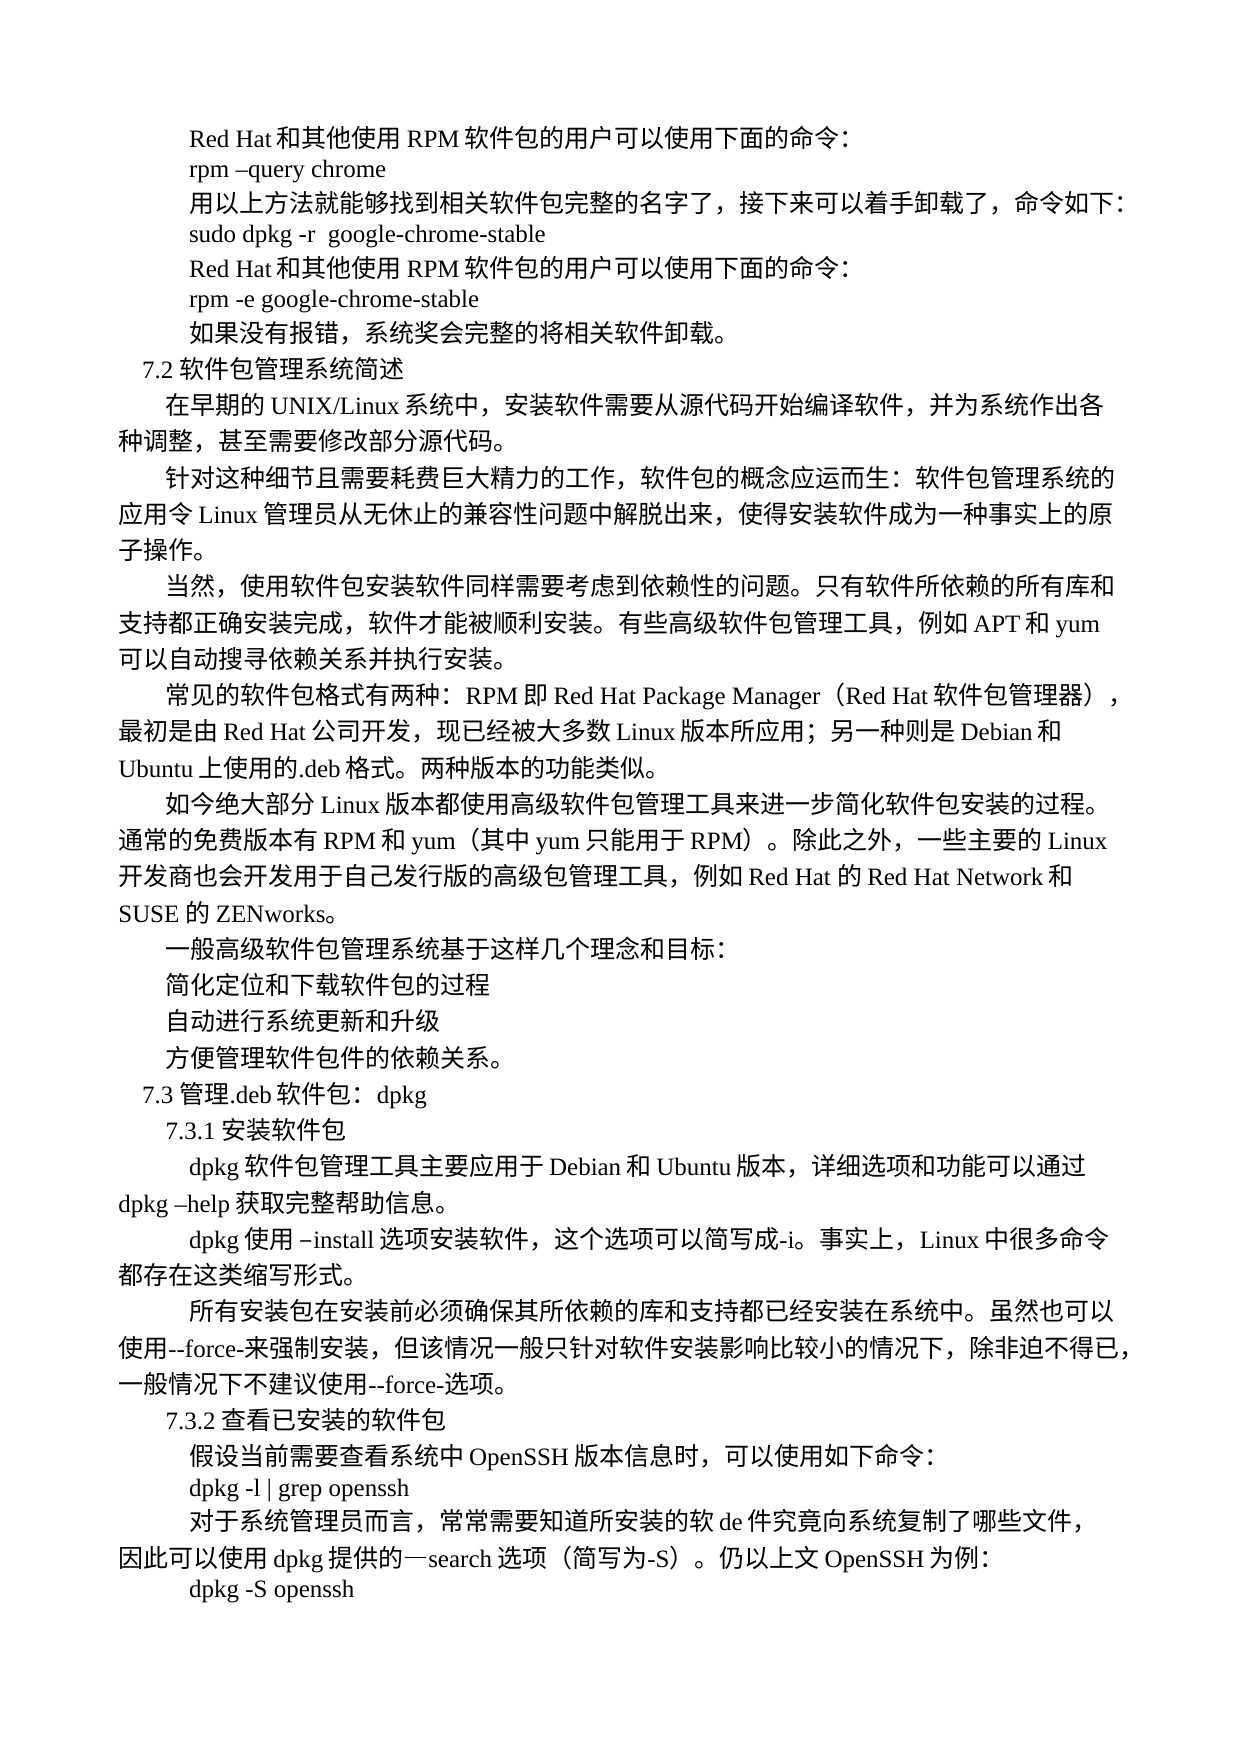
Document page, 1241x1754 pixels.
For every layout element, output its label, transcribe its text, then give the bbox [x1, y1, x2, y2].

text 对于系统管理员而言，常常需要知道所安装的软de件究竟向系统复制了哪些文件，因此可以使用dpkg提供的—search选项（简写为-S）。仍以上文OpenSSH为例： [118, 1502, 1122, 1574]
text 方便管理软件包件的依赖关系。 [118, 1038, 1122, 1074]
text 用以上方法就能够找到相关软件包完整的名字了，接下来可以着手卸载了，命令如下： [118, 183, 1122, 219]
text 假设当前需要查看系统中OpenSSH版本信息时，可以使用如下命令： [118, 1437, 1122, 1473]
text dpkg -l | grep openssh [118, 1473, 1122, 1502]
text 如果没有报错，系统奖会完整的将相关软件卸载。 [118, 313, 1122, 349]
text sudo dpkg -r google-chrome-stable [118, 219, 1122, 248]
text 当然，使用软件包安装软件同样需要考虑到依赖性的问题。只有软件所依赖的所有库和支持都正确安装完成，软件才能被顺利安装。有些高级软件包管理工具，例如APT和yum可以自动搜寻依赖关系并执行安装。 [118, 567, 1122, 676]
text 7.3 管理.deb软件包：dpkg [118, 1074, 1122, 1111]
text dpkg软件包管理工具主要应用于Debian和Ubuntu版本，详细选项和功能可以通过dpkg –help获取完整帮助信息。 [118, 1147, 1122, 1219]
text 针对这种细节且需要耗费巨大精力的工作，软件包的概念应运而生：软件包管理系统的应用令Linux管理员从无休止的兼容性问题中解脱出来，使得安装软件成为一种事实上的原子操作。 [118, 458, 1122, 567]
text Red Hat和其他使用RPM软件包的用户可以使用下面的命令： [118, 118, 1122, 154]
text 一般高级软件包管理系统基于这样几个理念和目标： [118, 929, 1122, 966]
text 如今绝大部分Linux版本都使用高级软件包管理工具来进一步简化软件包安装的过程。通常的免费版本有RPM和yum（其中yum只能用于RPM）。除此之外，一些主要的Linux开发商也会开发用于自己发行版的高级包管理工具，例如Red Hat 的Red Hat Network和SUSE 的ZENworks。 [118, 784, 1122, 929]
text 7.3.1 安装软件包 [118, 1111, 1122, 1147]
text 自动进行系统更新和升级 [118, 1002, 1122, 1038]
text rpm –query chrome [118, 154, 1122, 183]
text rpm -e google-chrome-stable [118, 284, 1122, 313]
text Red Hat和其他使用RPM软件包的用户可以使用下面的命令： [118, 248, 1122, 284]
text dpkg -S openssh [118, 1574, 1122, 1603]
text 7.3.2 查看已安装的软件包 [118, 1401, 1122, 1437]
text 所有安装包在安装前必须确保其所依赖的库和支持都已经安装在系统中。虽然也可以使用--force-来强制安装，但该情况一般只针对软件安装影响比较小的情况下，除非迫不得已，一般情况下不建议使用--force-选项。 [118, 1292, 1122, 1401]
text 常见的软件包格式有两种：RPM即Red Hat Package Manager（Red Hat软件包管理器），最初是由Red Hat公司开发，现已经被大多数Linux版本所应用；另一种则是Debian和Ubuntu上使用的.deb格式。两种版本的功能类似。 [118, 676, 1122, 784]
text 7.2 软件包管理系统简述 [118, 349, 1122, 386]
text dpkg使用 –install选项安装软件，这个选项可以简写成-i。事实上，Linux中很多命令都存在这类缩写形式。 [118, 1219, 1122, 1292]
text 简化定位和下载软件包的过程 [118, 966, 1122, 1002]
text 在早期的UNIX/Linux系统中，安装软件需要从源代码开始编译软件，并为系统作出各种调整，甚至需要修改部分源代码。 [118, 386, 1122, 458]
